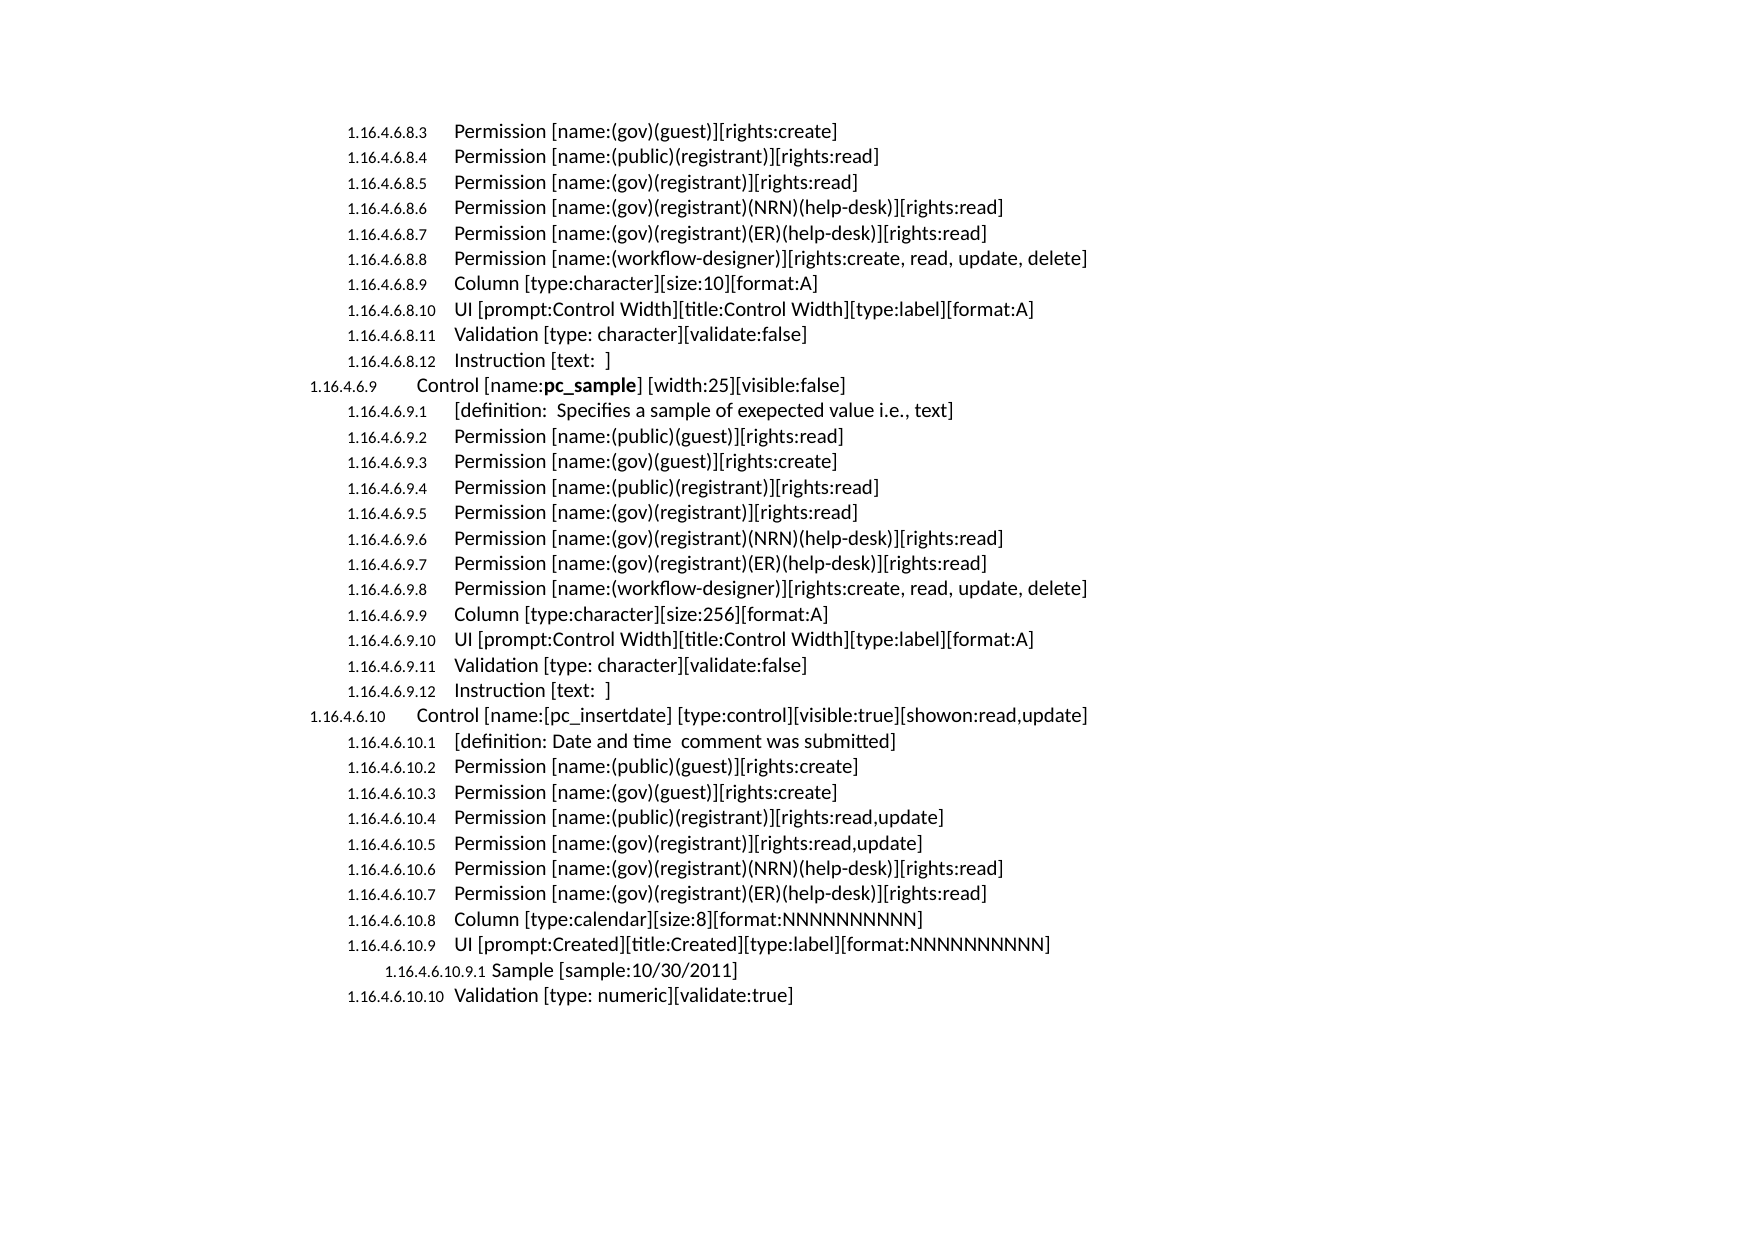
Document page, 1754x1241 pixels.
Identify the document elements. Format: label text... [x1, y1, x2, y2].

list Validation [type: numeric][validate:true] [343, 982, 1636, 1008]
list [definition: Date and time comment was submitted] [343, 728, 1636, 753]
list Control [name:[pc_insertdate] [type:control][visible:true][showon:read,update] [306, 703, 1636, 728]
list Column [type:calendar][size:8][format:NNNNNNNNNN] [343, 906, 1636, 931]
list Permission [name:(public)(registrant)][rights:read] [343, 474, 1636, 499]
list Permission [name:(gov)(registrant)(NRN)(help-desk)][rights:read] [343, 855, 1636, 881]
list Permission [name:(workflow-designer)][rights:create, read, update, delete] [343, 576, 1636, 601]
list Permission [name:(gov)(registrant)(ER)(help-desk)][rights:read] [343, 550, 1636, 576]
list Permission [name:(gov)(guest)][rights:create] [343, 118, 1636, 143]
list Column [type:character][size:256][format:A] [343, 601, 1636, 626]
list Instruction [text: ] [343, 347, 1636, 372]
list Permission [name:(gov)(registrant)][rights:read] [343, 499, 1636, 525]
list Permission [name:(gov)(registrant)][rights:read,update] [343, 830, 1636, 855]
list Validation [type: character][validate:false] [343, 321, 1636, 347]
list Permission [name:(gov)(registrant)(NRN)(help-desk)][rights:read] [343, 194, 1636, 220]
list Control [name:pc_sample] [width:25][visible:false] [306, 372, 1636, 398]
list Permission [name:(gov)(guest)][rights:create] [343, 779, 1636, 804]
list Permission [name:(gov)(registrant)(ER)(help-desk)][rights:read] [343, 881, 1636, 906]
list Permission [name:(public)(registrant)][rights:read] [343, 143, 1636, 169]
list Permission [name:(public)(guest)][rights:read] [343, 423, 1636, 448]
list Instruction [text: ] [343, 677, 1636, 703]
list Permission [name:(gov)(registrant)][rights:read] [343, 169, 1636, 194]
list Permission [name:(public)(registrant)][rights:read,update] [343, 804, 1636, 830]
list UI [prompt:Created][title:Created][type:label][format:NNNNNNNNNN] [343, 931, 1636, 957]
list Column [type:character][size:10][format:A] [343, 271, 1636, 296]
list Permission [name:(gov)(guest)][rights:create] [343, 448, 1636, 474]
list Validation [type: character][validate:false] [343, 652, 1636, 677]
list UI [prompt:Control Width][title:Control Width][type:label][format:A] [343, 626, 1636, 652]
list UI [prompt:Control Width][title:Control Width][type:label][format:A] [343, 296, 1636, 321]
list Permission [name:(gov)(registrant)(ER)(help-desk)][rights:read] [343, 220, 1636, 245]
list Permission [name:(workflow-designer)][rights:create, read, update, delete] [343, 245, 1636, 271]
list [definition: Specifies a sample of exepected value i.e., text] [343, 398, 1636, 423]
list Permission [name:(public)(guest)][rights:create] [343, 753, 1636, 779]
list Sample [sample:10/30/2011] [381, 957, 1636, 982]
list Permission [name:(gov)(registrant)(NRN)(help-desk)][rights:read] [343, 525, 1636, 550]
